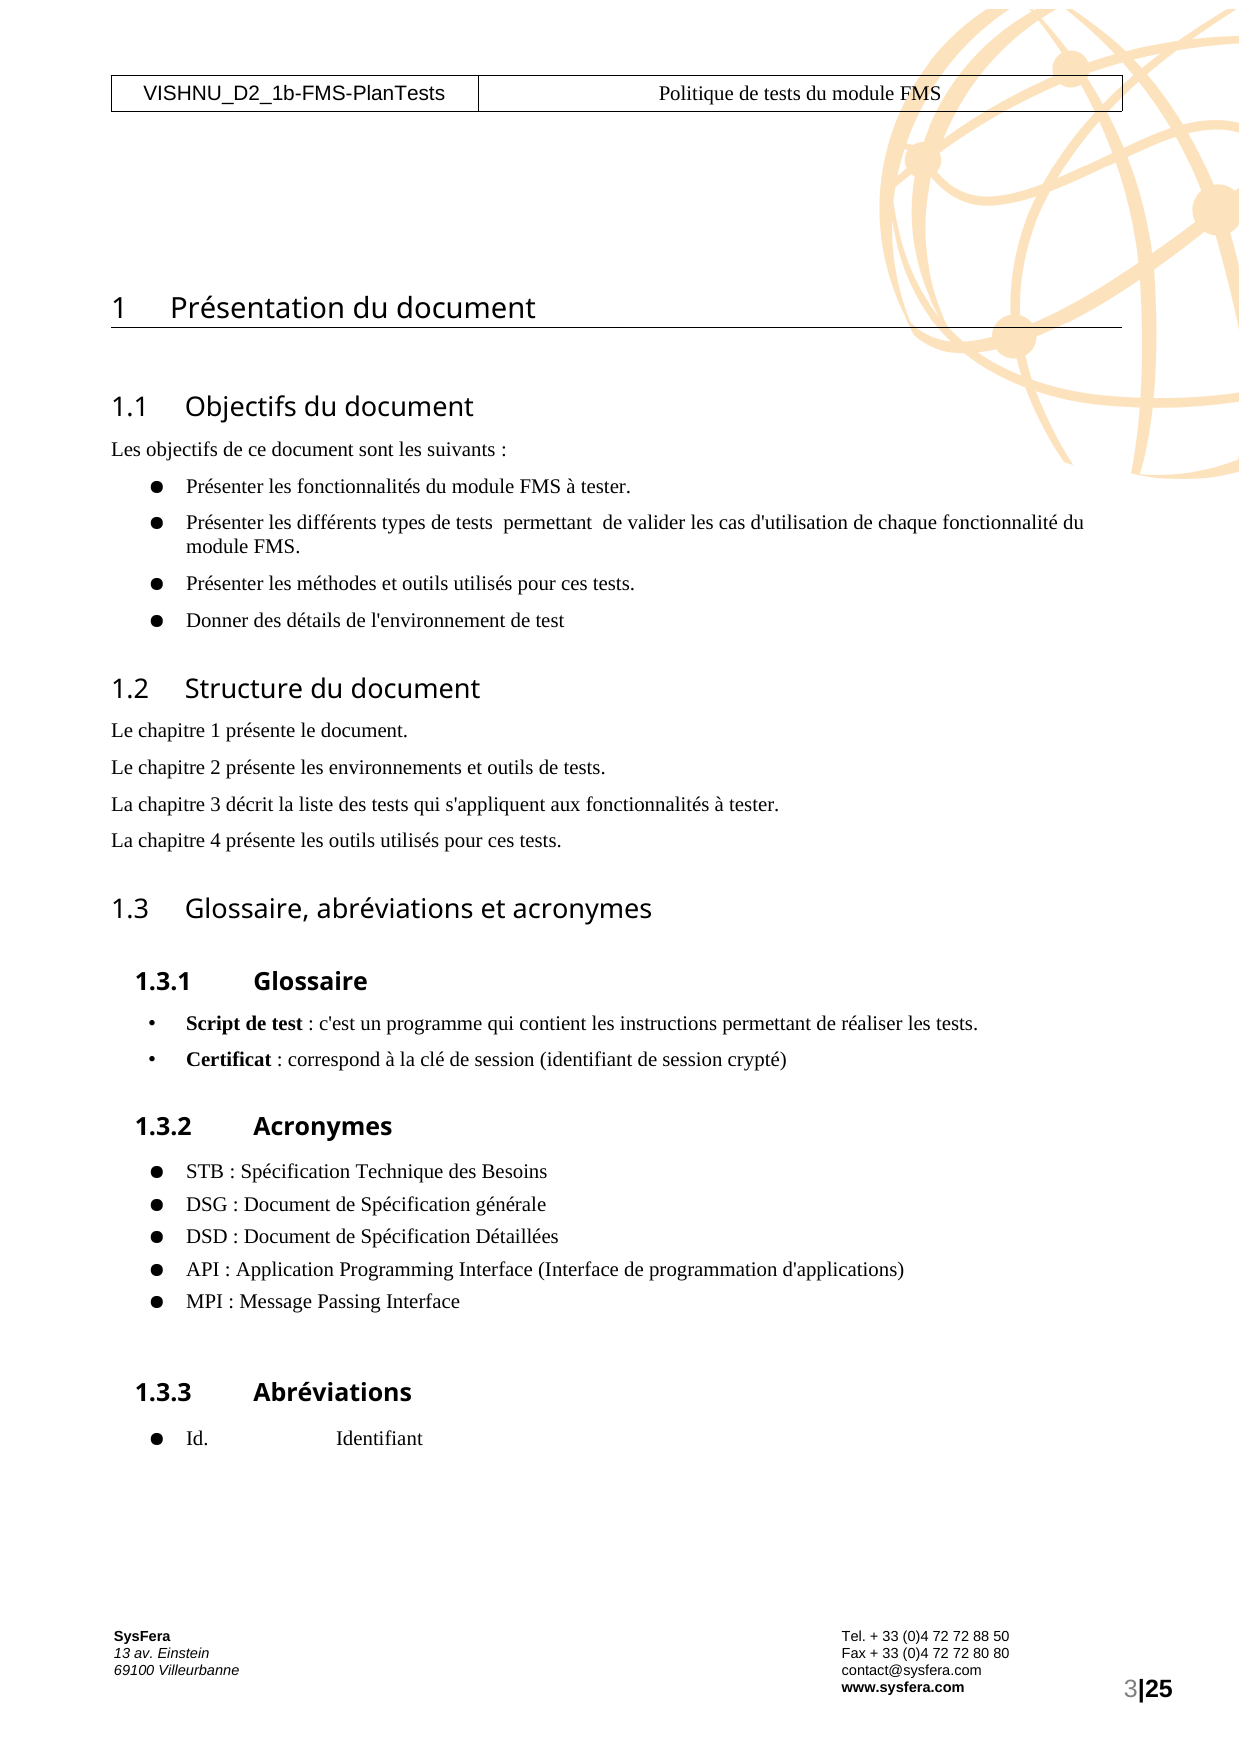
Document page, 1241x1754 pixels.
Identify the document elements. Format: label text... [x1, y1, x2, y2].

list API : Application Programming Interface (Interface de programmation d'applications) [148, 1257, 1122, 1281]
text La chapitre 4 présente les outils utilisés pour ces tests. [111, 828, 1122, 852]
list Id. Identifiant [148, 1425, 1122, 1449]
subtitle Structure du document [111, 669, 1122, 706]
list Présenter les fonctionnalités du module FMS à tester. [148, 481, 1122, 498]
text Le chapitre 1 présente le document. [111, 718, 1122, 742]
subtitle Glossaire, abréviations et acronymes [111, 890, 1122, 927]
subtitle Glossaire [134, 964, 1122, 998]
list Certificat : correspond à la clé de session (identifiant de session crypté) [148, 1047, 1122, 1071]
list MPI : Message Passing Interface [148, 1289, 1122, 1313]
list DSD : Document de Spécification Détaillées [148, 1224, 1122, 1248]
subtitle Acronymes [134, 1109, 1122, 1143]
list STB : Spécification Technique des Besoins [148, 1159, 1122, 1183]
list Présenter les méthodes et outils utilisés pour ces tests. [148, 571, 1122, 595]
subtitle Abréviations [134, 1375, 1122, 1409]
list Script de test : c'est un programme qui contient les instructions permettant de réaliser les tests. [148, 1011, 1122, 1035]
picture [1, 9, 1239, 479]
text La chapitre 3 décrit la liste des tests qui s'appliquent aux fonctionnalités à tester. [111, 792, 1122, 816]
list Donner des détails de l'environnement de test [148, 607, 1122, 632]
list DSG : Document de Spécification générale [148, 1192, 1122, 1216]
text Le chapitre 2 présente les environnements et outils de tests. [111, 755, 1122, 779]
list Présenter les différents types de tests permettant de valider les cas d'utilisation de chaque fonctionnalité du module FMS. [148, 510, 1122, 558]
